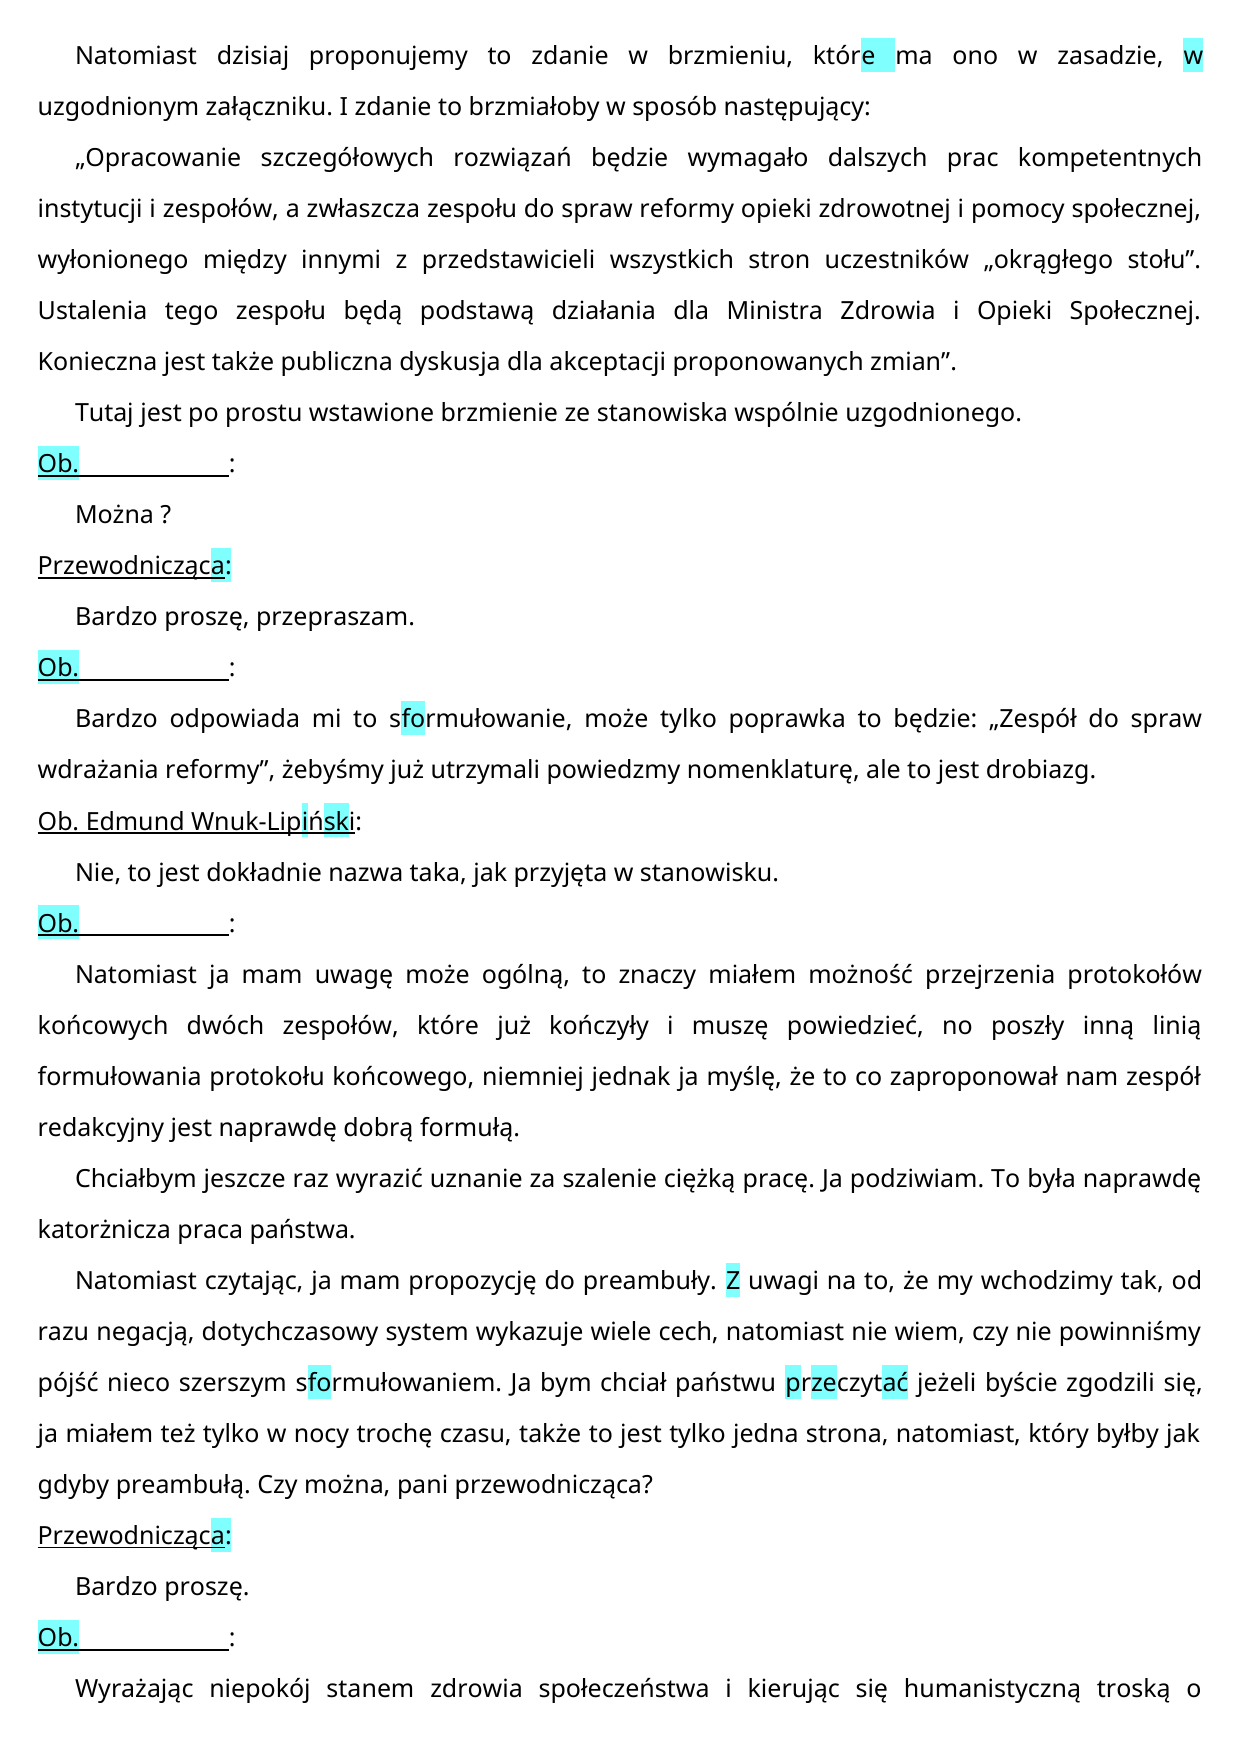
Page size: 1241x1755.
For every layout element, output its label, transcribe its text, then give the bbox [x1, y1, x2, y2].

text Tutaj jest po prostu wstawione brzmienie ze stanowiska wspólnie uzgodnionego. [37, 395, 1203, 429]
text Nie, to jest dokładnie nazwa taka, jak przyjęta w stanowisku. [37, 854, 1203, 888]
text Wyrażając niepokój stanem zdrowia społeczeństwa i kierując się humanistyczną troską o [37, 1671, 1203, 1705]
text Ob. : [37, 446, 1203, 480]
text Ob. : [37, 1620, 1203, 1654]
text Natomiast czytając, ja mam propozycję do preambuły. Z uwagi na to, że my wchodzimy tak, od razu negacją, dotychczasowy system wykazuje wiele cech, natomiast nie wiem, czy nie powinniśmy pójść nieco szerszym sformułowaniem. Ja bym chciał państwu przeczytać jeżeli byście zgodzili się, ja miałem też tylko w nocy trochę czasu, także to jest tylko jedna strona, natomiast, który byłby jak gdyby preambułą. Czy można, pani przewodnicząca? [37, 1262, 1203, 1501]
text Bardzo proszę. [37, 1569, 1203, 1603]
text Bardzo proszę, przepraszam. [37, 599, 1203, 633]
text Można ? [37, 497, 1203, 531]
text Przewodnicząca: [37, 548, 1203, 582]
text Ob. : [37, 650, 1203, 684]
text „Opracowanie szczegółowych rozwiązań będzie wymagało dalszych prac kompetentnych instytucji i zespołów, a zwłaszcza zespołu do spraw reformy opieki zdrowotnej i pomocy społecznej, wyłonionego między innymi z przedstawicieli wszystkich stron uczestników „okrągłego stołu”. Ustalenia tego zespołu będą podstawą działania dla Ministra Zdrowia i Opieki Społecznej. Konieczna jest także publiczna dyskusja dla akceptacji proponowanych zmian”. [37, 139, 1203, 378]
text Przewodnicząca: [37, 1518, 1203, 1552]
text Bardzo odpowiada mi to sformułowanie, może tylko poprawka to będzie: „Zespół do spraw wdrażania reformy”, żebyśmy już utrzymali powiedzmy nomenklaturę, ale to jest drobiazg. [37, 701, 1203, 786]
text Ob. : [37, 905, 1203, 939]
text Ob. Edmund Wnuk-Lipiński: [37, 803, 1203, 837]
text Natomiast ja mam uwagę może ogólną, to znaczy miałem możność przejrzenia protokołów końcowych dwóch zespołów, które już kończyły i muszę powiedzieć, no poszły inną linią formułowania protokołu końcowego, niemniej jednak ja myślę, że to co zaproponował nam zespół redakcyjny jest naprawdę dobrą formułą. [37, 956, 1203, 1143]
text Chciałbym jeszcze raz wyrazić uznanie za szalenie ciężką pracę. Ja podziwiam. To była naprawdę katorżnicza praca państwa. [37, 1160, 1203, 1246]
text Natomiast dzisiaj proponujemy to zdanie w brzmieniu, które ma ono w zasadzie, w uzgodnionym załączniku. I zdanie to brzmiałoby w sposób następujący: [37, 37, 1203, 123]
